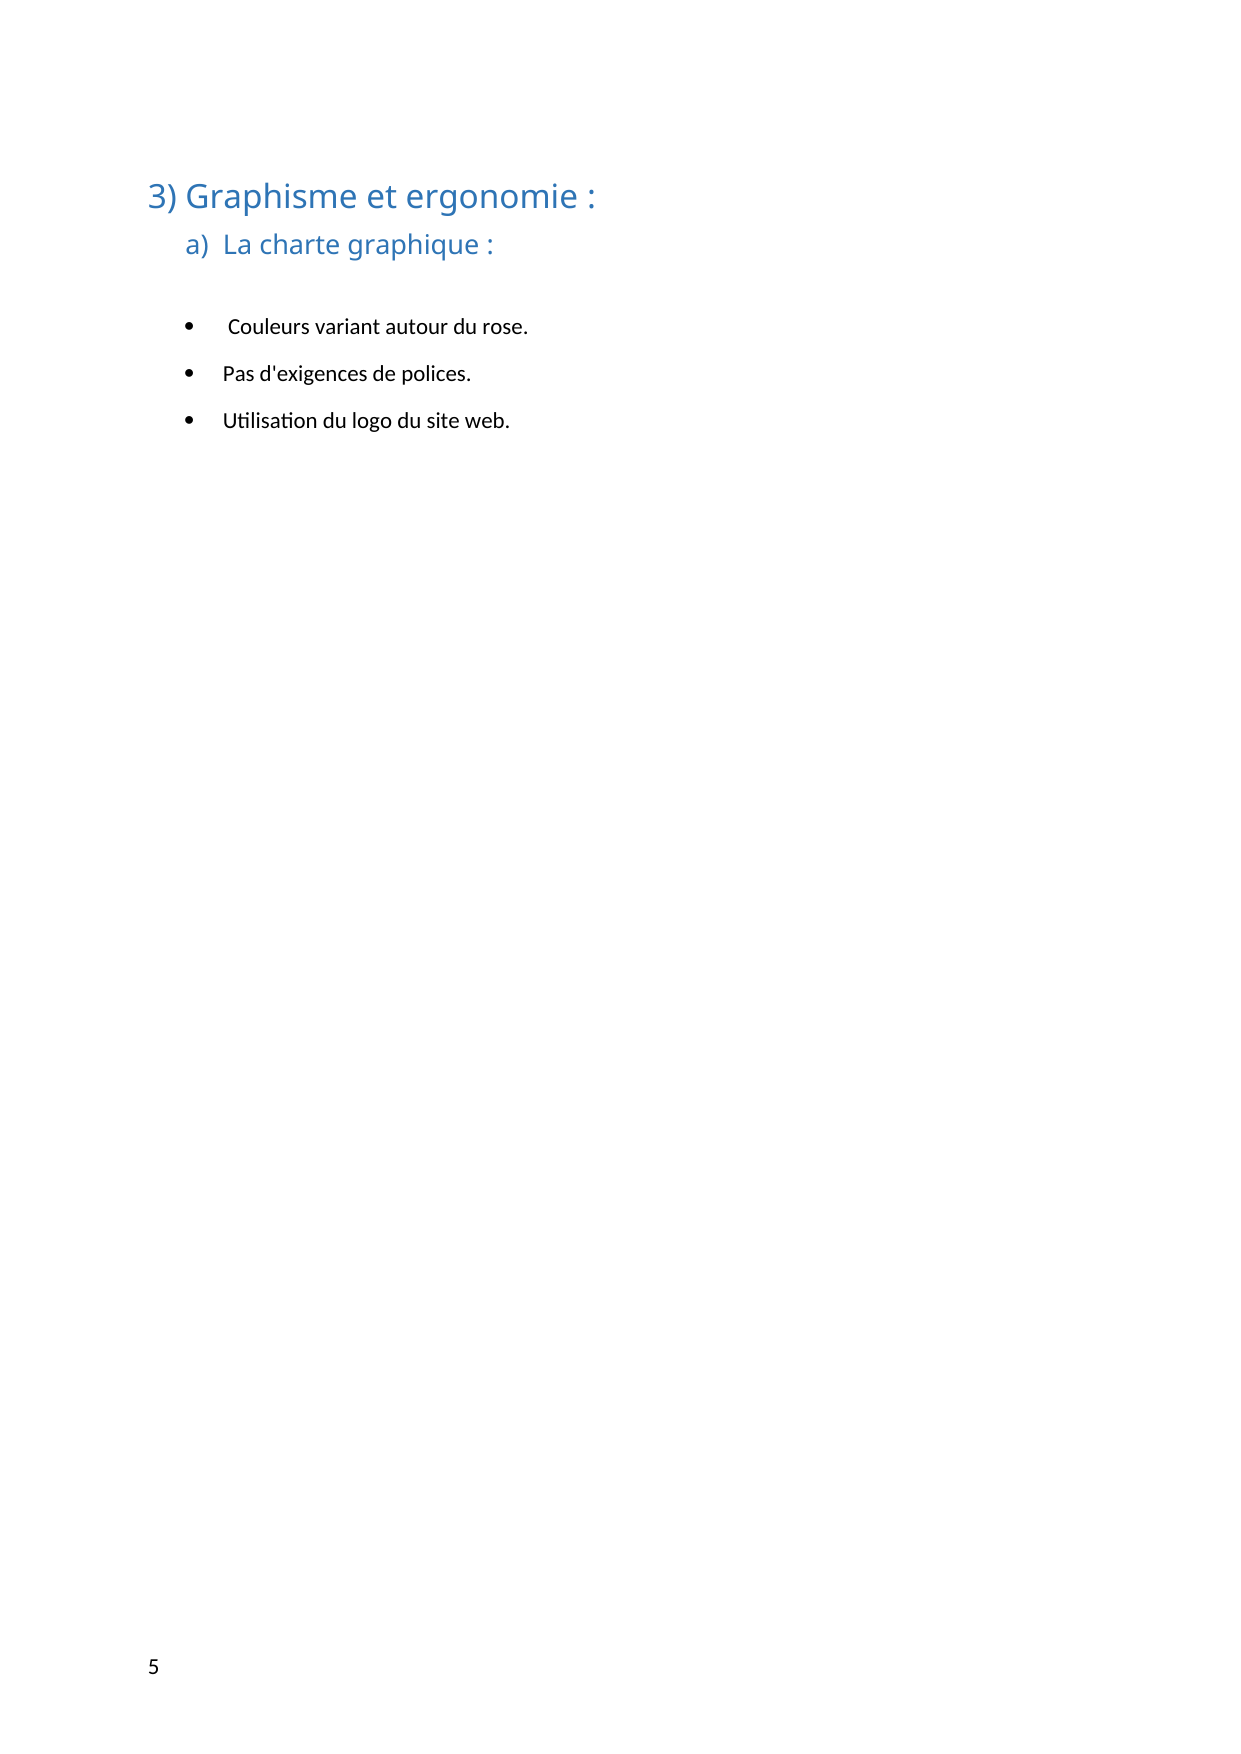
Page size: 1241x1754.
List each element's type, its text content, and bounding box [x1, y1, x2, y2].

subtitle La charte graphique : [185, 226, 1093, 263]
subtitle Graphisme et ergonomie : [148, 173, 1093, 218]
list Pas d'exigences de polices. [185, 359, 1093, 387]
list Couleurs variant autour du rose. [185, 312, 1093, 340]
list Utilisation du logo du site web. [185, 406, 1093, 434]
